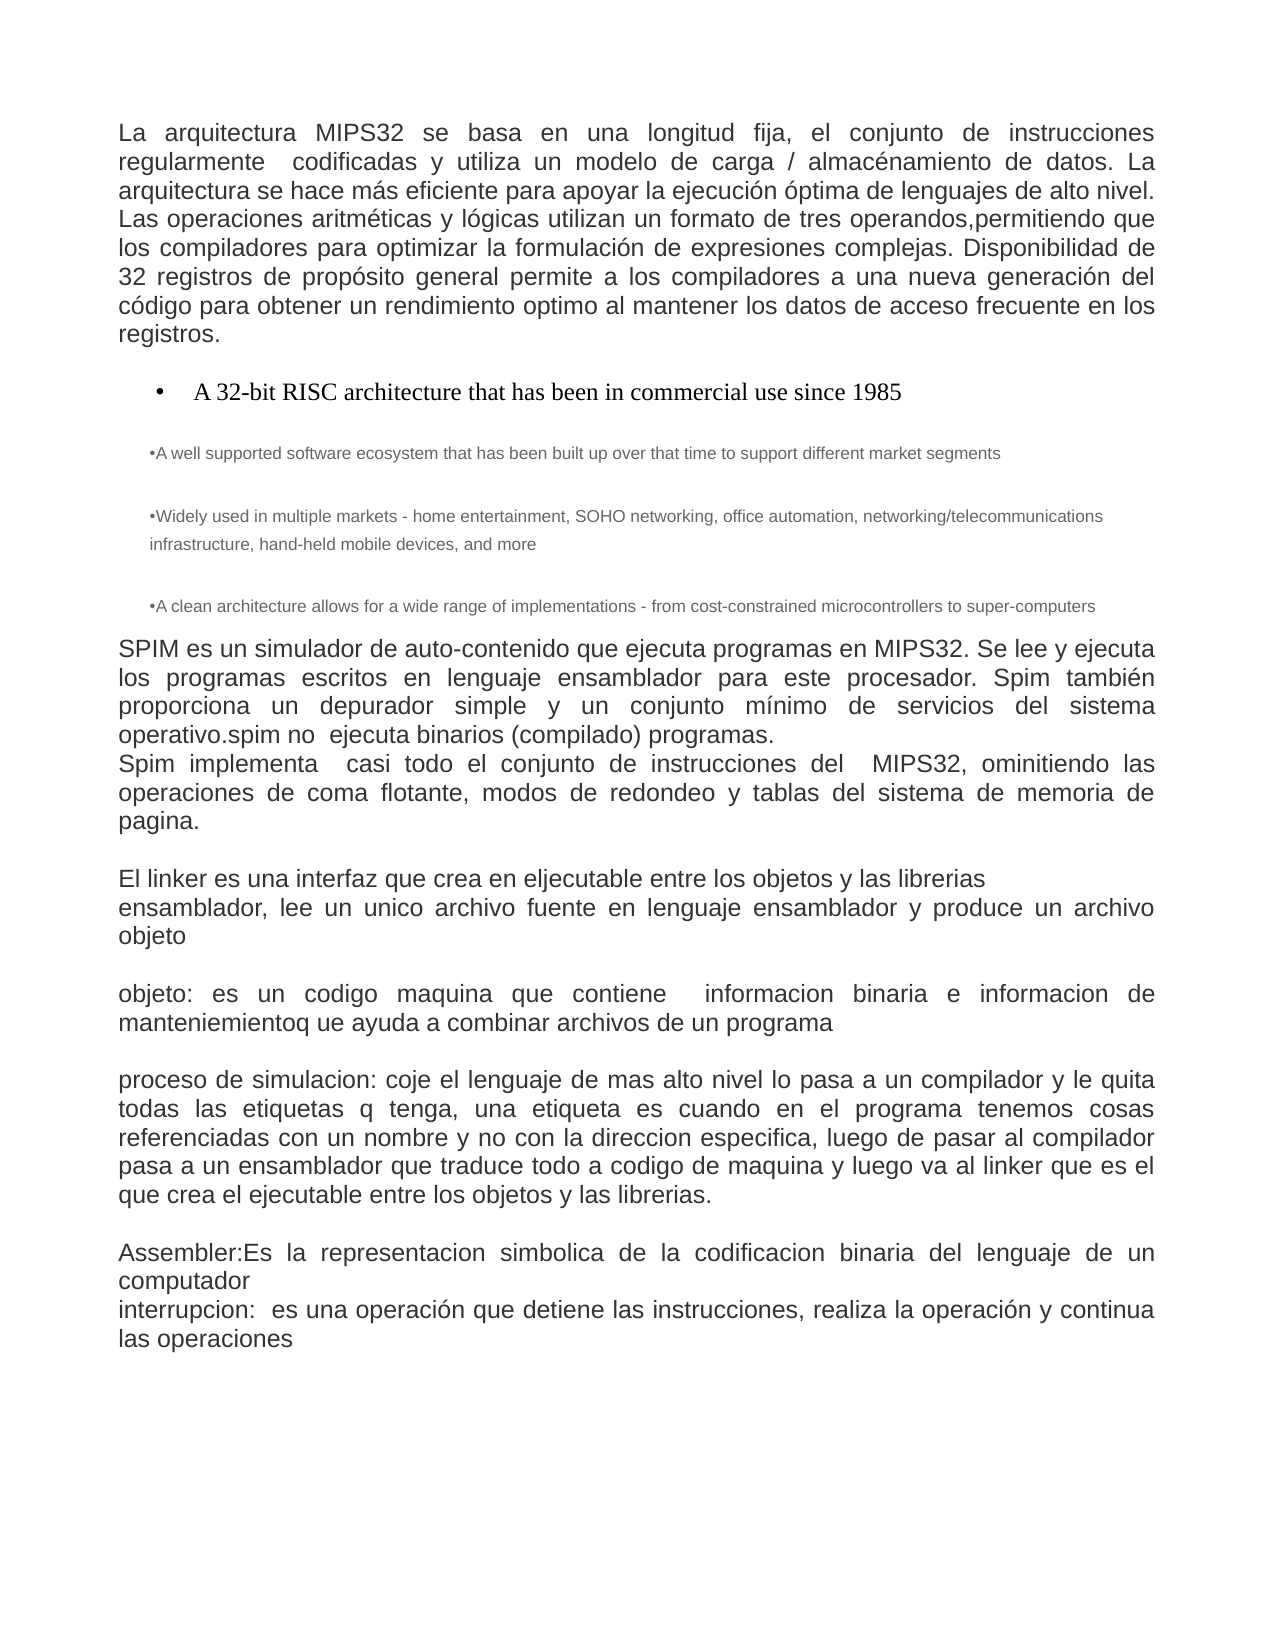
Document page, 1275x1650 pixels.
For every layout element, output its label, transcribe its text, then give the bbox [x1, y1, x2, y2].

list A well supported software ecosystem that has been built up over that time to support different market segments [118, 435, 1157, 463]
text interrupcion: es una operación que detiene las instrucciones, realiza la operación y continua las operaciones [118, 1295, 1157, 1352]
text ensamblador, lee un unico archivo fuente en lenguaje ensamblador y produce un archivo objeto [118, 892, 1157, 950]
text La arquitectura MIPS32 se basa en una longitud fija, el conjunto de instrucciones regularmente codificadas y utiliza un modelo de carga / almacénamiento de datos. La arquitectura se hace más eficiente para apoyar la ejecución óptima de lenguajes de alto nivel. Las operaciones aritméticas y lógicas utilizan un formato de tres operandos,permitiendo que los compiladores para optimizar la formulación de expresiones complejas. Disponibilidad de 32 registros de propósito general permite a los compiladores a una nueva generación del código para obtener un rendimiento optimo al mantener los datos de acceso frecuente en los registros. [118, 118, 1157, 348]
text objeto: es un codigo maquina que contiene informacion binaria e informacion de manteniemientoq ue ayuda a combinar archivos de un programa [118, 979, 1157, 1036]
text El linker es una interfaz que crea en eljecutable entre los objetos y las librerias [118, 864, 1157, 892]
list Widely used in multiple markets - home entertainment, SOHO networking, office automation, networking/telecommunications infrastructure, hand-held mobile devices, and more [118, 498, 1157, 554]
list A 32-bit RISC architecture that has been in commercial use since 1985 [156, 377, 1157, 406]
list A clean architecture allows for a wide range of implementations - from cost-constrained microcontrollers to super-computers [118, 588, 1157, 617]
text proceso de simulacion: coje el lenguaje de mas alto nivel lo pasa a un compilador y le quita todas las etiquetas q tenga, una etiqueta es cuando en el programa tenemos cosas referenciadas con un nombre y no con la direccion especifica, luego de pasar al compilador pasa a un ensamblador que traduce todo a codigo de maquina y luego va al linker que es el que crea el ejecutable entre los objetos y las librerias. [118, 1065, 1157, 1209]
text Spim implementa casi todo el conjunto de instrucciones del MIPS32, ominitiendo las operaciones de coma flotante, modos de redondeo y tablas del sistema de memoria de pagina. [118, 749, 1157, 835]
text Assembler:Es la representacion simbolica de la codificacion binaria del lenguaje de un computador [118, 1237, 1157, 1295]
text SPIM es un simulador de auto-contenido que ejecuta programas en MIPS32. Se lee y ejecuta los programas escritos en lenguaje ensamblador para este procesador. Spim también proporciona un depurador simple y un conjunto mínimo de servicios del sistema operativo.spim no ejecuta binarios (compilado) programas. [118, 634, 1157, 749]
